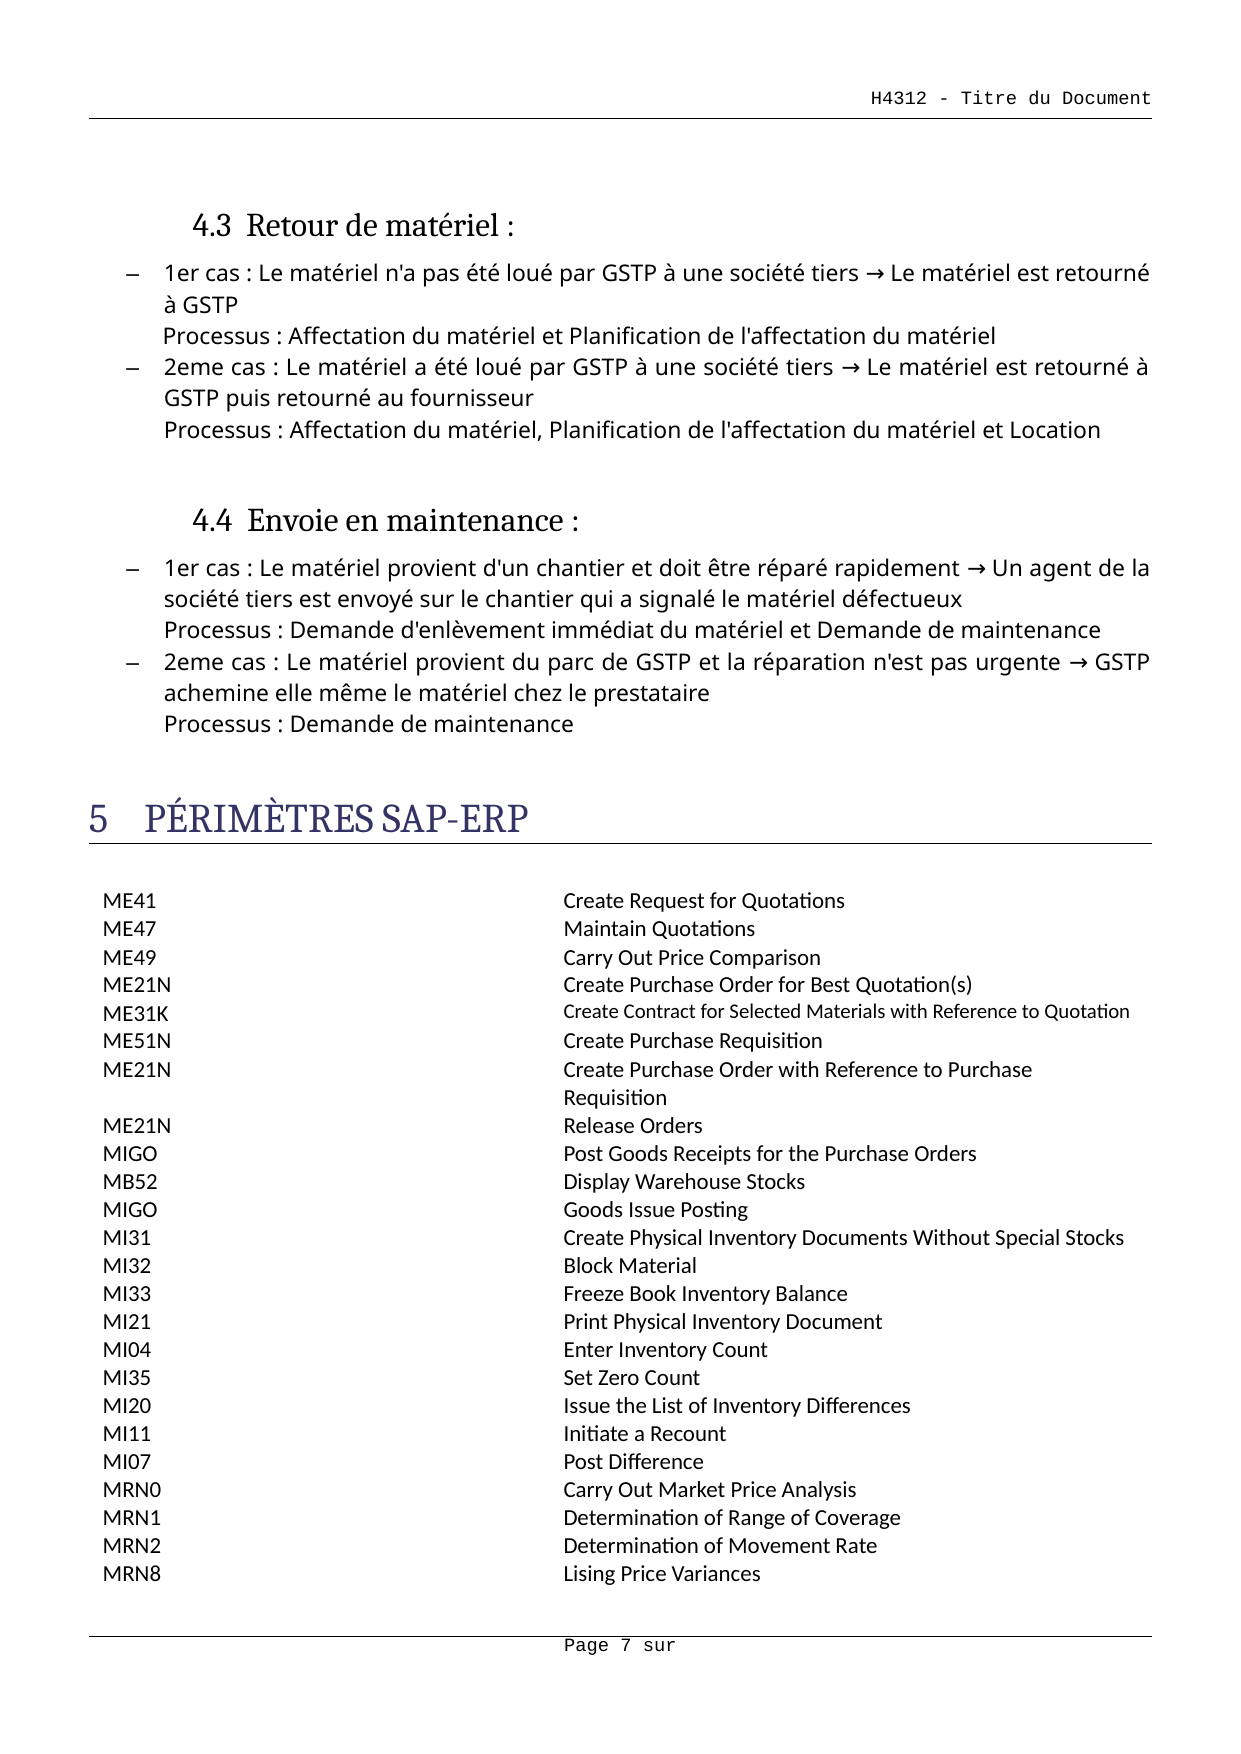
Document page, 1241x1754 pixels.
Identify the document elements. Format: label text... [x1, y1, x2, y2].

table_cell Initiate a Recount [552, 1419, 1148, 1447]
table_cell MRN1 [91, 1503, 552, 1531]
table_cell Create Purchase Order with Reference to Purchase Requisition [552, 1055, 1148, 1111]
table_cell ME47 [91, 915, 552, 943]
subtitle Envoie en maintenance : [133, 501, 1152, 539]
table_cell Carry Out Market Price Analysis [552, 1475, 1148, 1503]
table_header ME41 [91, 887, 552, 914]
table_cell Create Contract for Selected Materials with Reference to Quotation [552, 999, 1148, 1027]
table_cell MI21 [91, 1307, 552, 1335]
table_cell Display Warehouse Stocks [552, 1167, 1148, 1195]
table_cell Goods Issue Posting [552, 1195, 1148, 1223]
table_cell ME21N [91, 971, 552, 999]
table_cell Create Purchase Requisition [552, 1027, 1148, 1055]
table_cell Post Difference [552, 1447, 1148, 1475]
table_cell MI07 [91, 1447, 552, 1475]
table_cell ME21N [91, 1055, 552, 1111]
table_cell Lising Price Variances [552, 1559, 1148, 1587]
table_cell MI31 [91, 1223, 552, 1251]
subtitle Périmètres SAP-ERP [88, 796, 1152, 843]
table_cell Determination of Movement Rate [552, 1531, 1148, 1559]
table_cell MI33 [91, 1279, 552, 1307]
table_cell Set Zero Count [552, 1363, 1148, 1391]
table_cell Determination of Range of Coverage [552, 1503, 1148, 1531]
table_cell Freeze Book Inventory Balance [552, 1279, 1148, 1307]
table_cell Create Physical Inventory Documents Without Special Stocks [552, 1223, 1148, 1251]
table_cell MI11 [91, 1419, 552, 1447]
table_cell Print Physical Inventory Document [552, 1307, 1148, 1335]
list 2eme cas : Le matériel provient du parc de GSTP et la réparation n'est pas urgente → GSTP achemine elle même le matériel chez le prestataire [126, 646, 1152, 708]
table_header Create Request for Quotations [552, 887, 1148, 914]
table_cell Issue the List of Inventory Differences [552, 1391, 1148, 1419]
table_cell MI35 [91, 1363, 552, 1391]
list Processus : Demande d'enlèvement immédiat du matériel et Demande de maintenance [126, 614, 1152, 646]
table_cell Maintain Quotations [552, 915, 1148, 943]
list 2eme cas : Le matériel a été loué par GSTP à une société tiers → Le matériel est retourné à GSTP puis retourné au fournisseur [126, 351, 1152, 414]
list Processus : Affectation du matériel, Planification de l'affectation du matériel et Location [126, 414, 1152, 445]
list 1er cas : Le matériel provient d'un chantier et doit être réparé rapidement → Un agent de la société tiers est envoyé sur le chantier qui a signalé le matériel défectueux [126, 552, 1152, 614]
table_cell MB52 [91, 1167, 552, 1195]
table_cell Carry Out Price Comparison [552, 943, 1148, 971]
table_cell Post Goods Receipts for the Purchase Orders [552, 1139, 1148, 1167]
text Processus : Affectation du matériel et Planification de l'affectation du matériel [88, 320, 1152, 351]
subtitle Retour de matériel : [133, 207, 1152, 245]
table_cell ME51N [91, 1027, 552, 1055]
table_cell ME21N [91, 1111, 552, 1139]
table_cell MRN2 [91, 1531, 552, 1559]
list 1er cas : Le matériel n'a pas été loué par GSTP à une société tiers → Le matériel est retourné à GSTP [126, 257, 1152, 320]
table_cell MI32 [91, 1251, 552, 1279]
table_cell MRN0 [91, 1475, 552, 1503]
table_cell MRN8 [91, 1559, 552, 1587]
table_cell MI04 [91, 1335, 552, 1363]
list Processus : Demande de maintenance [126, 708, 1152, 739]
table_cell MIGO [91, 1195, 552, 1223]
table_cell Release Orders [552, 1111, 1148, 1139]
table_cell ME49 [91, 943, 552, 971]
table_cell Create Purchase Order for Best Quotation(s) [552, 971, 1148, 999]
table_cell MI20 [91, 1391, 552, 1419]
table_cell Block Material [552, 1251, 1148, 1279]
table_cell ME31K [91, 999, 552, 1027]
table_cell MIGO [91, 1139, 552, 1167]
table_cell Enter Inventory Count [552, 1335, 1148, 1363]
